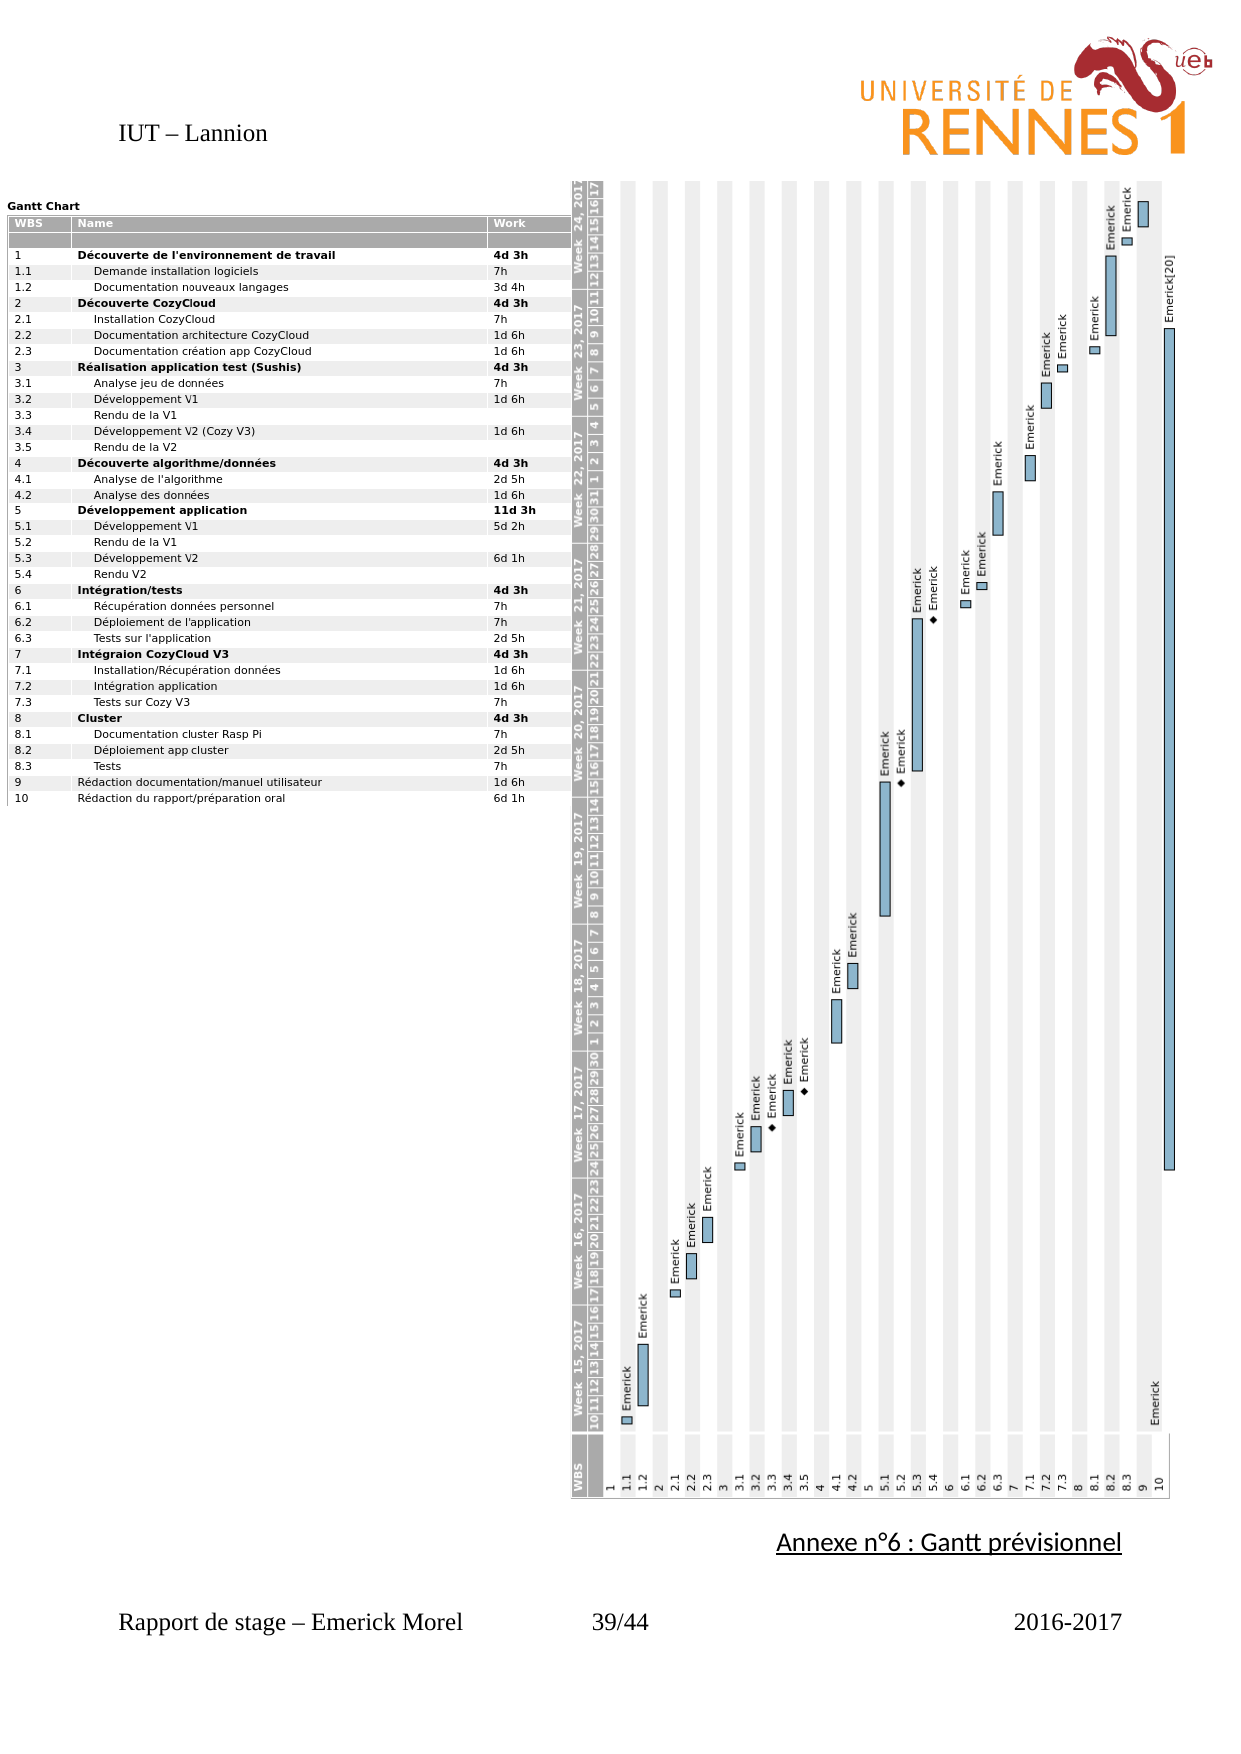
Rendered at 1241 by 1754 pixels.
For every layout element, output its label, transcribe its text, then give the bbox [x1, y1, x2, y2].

picture [0, 181, 1177, 1499]
text Annexe n°6 : Gantt prévisionnel [118, 1525, 1122, 1558]
picture [858, 34, 1214, 157]
